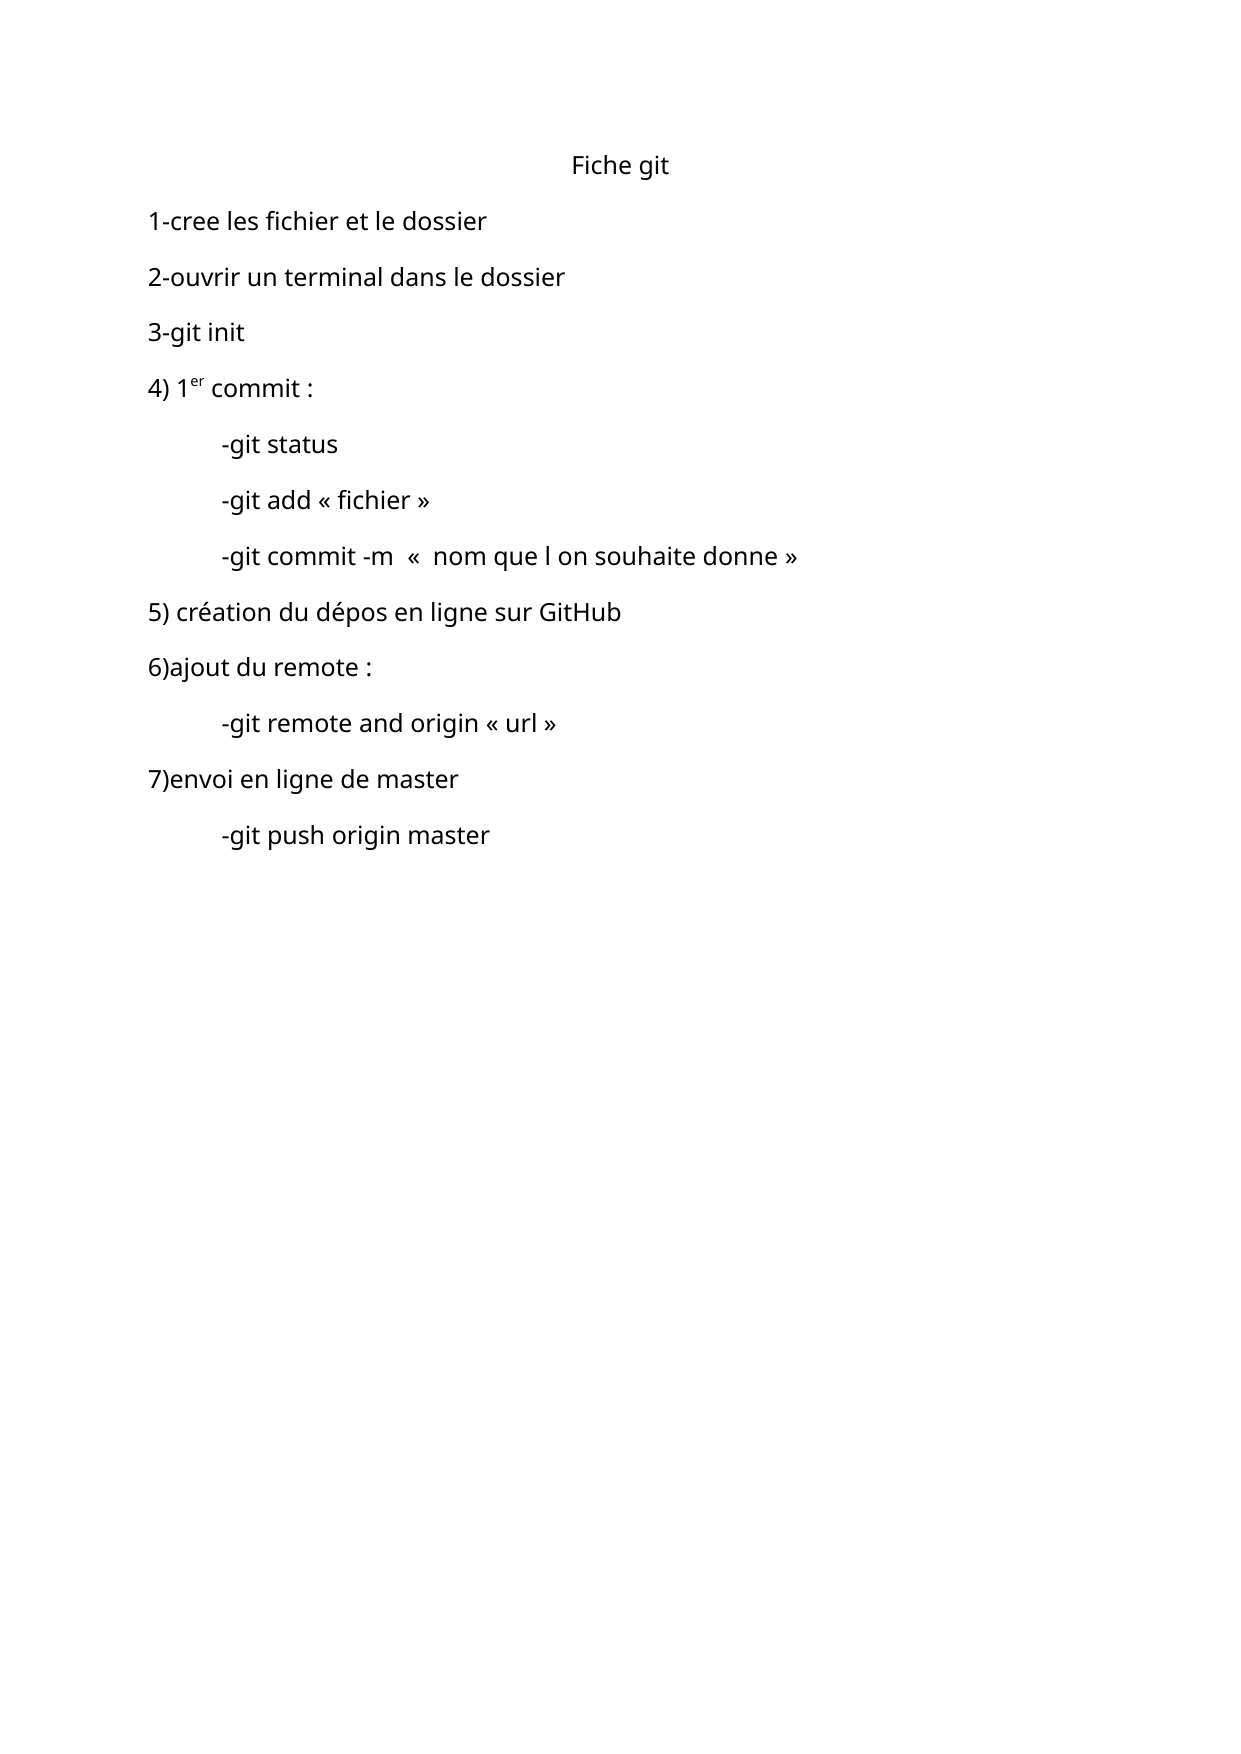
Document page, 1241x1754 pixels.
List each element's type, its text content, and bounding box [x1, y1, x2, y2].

text 1-cree les fichier et le dossier [148, 203, 1093, 237]
text -git commit -m « nom que l on souhaite donne » [148, 538, 1093, 572]
text 7)envoi en ligne de master [148, 762, 1093, 796]
text -git remote and origin « url » [148, 706, 1093, 740]
text 4) 1er commit : [148, 371, 1093, 405]
text 3-git init [148, 315, 1093, 349]
text -git push origin master [148, 818, 1093, 852]
text 2-ouvrir un terminal dans le dossier [148, 259, 1093, 293]
text -git add « fichier » [148, 483, 1093, 517]
text -git status [148, 427, 1093, 461]
text 6)ajout du remote : [148, 650, 1093, 684]
text 5) création du dépos en ligne sur GitHub [148, 594, 1093, 628]
text Fiche git [148, 148, 1093, 182]
